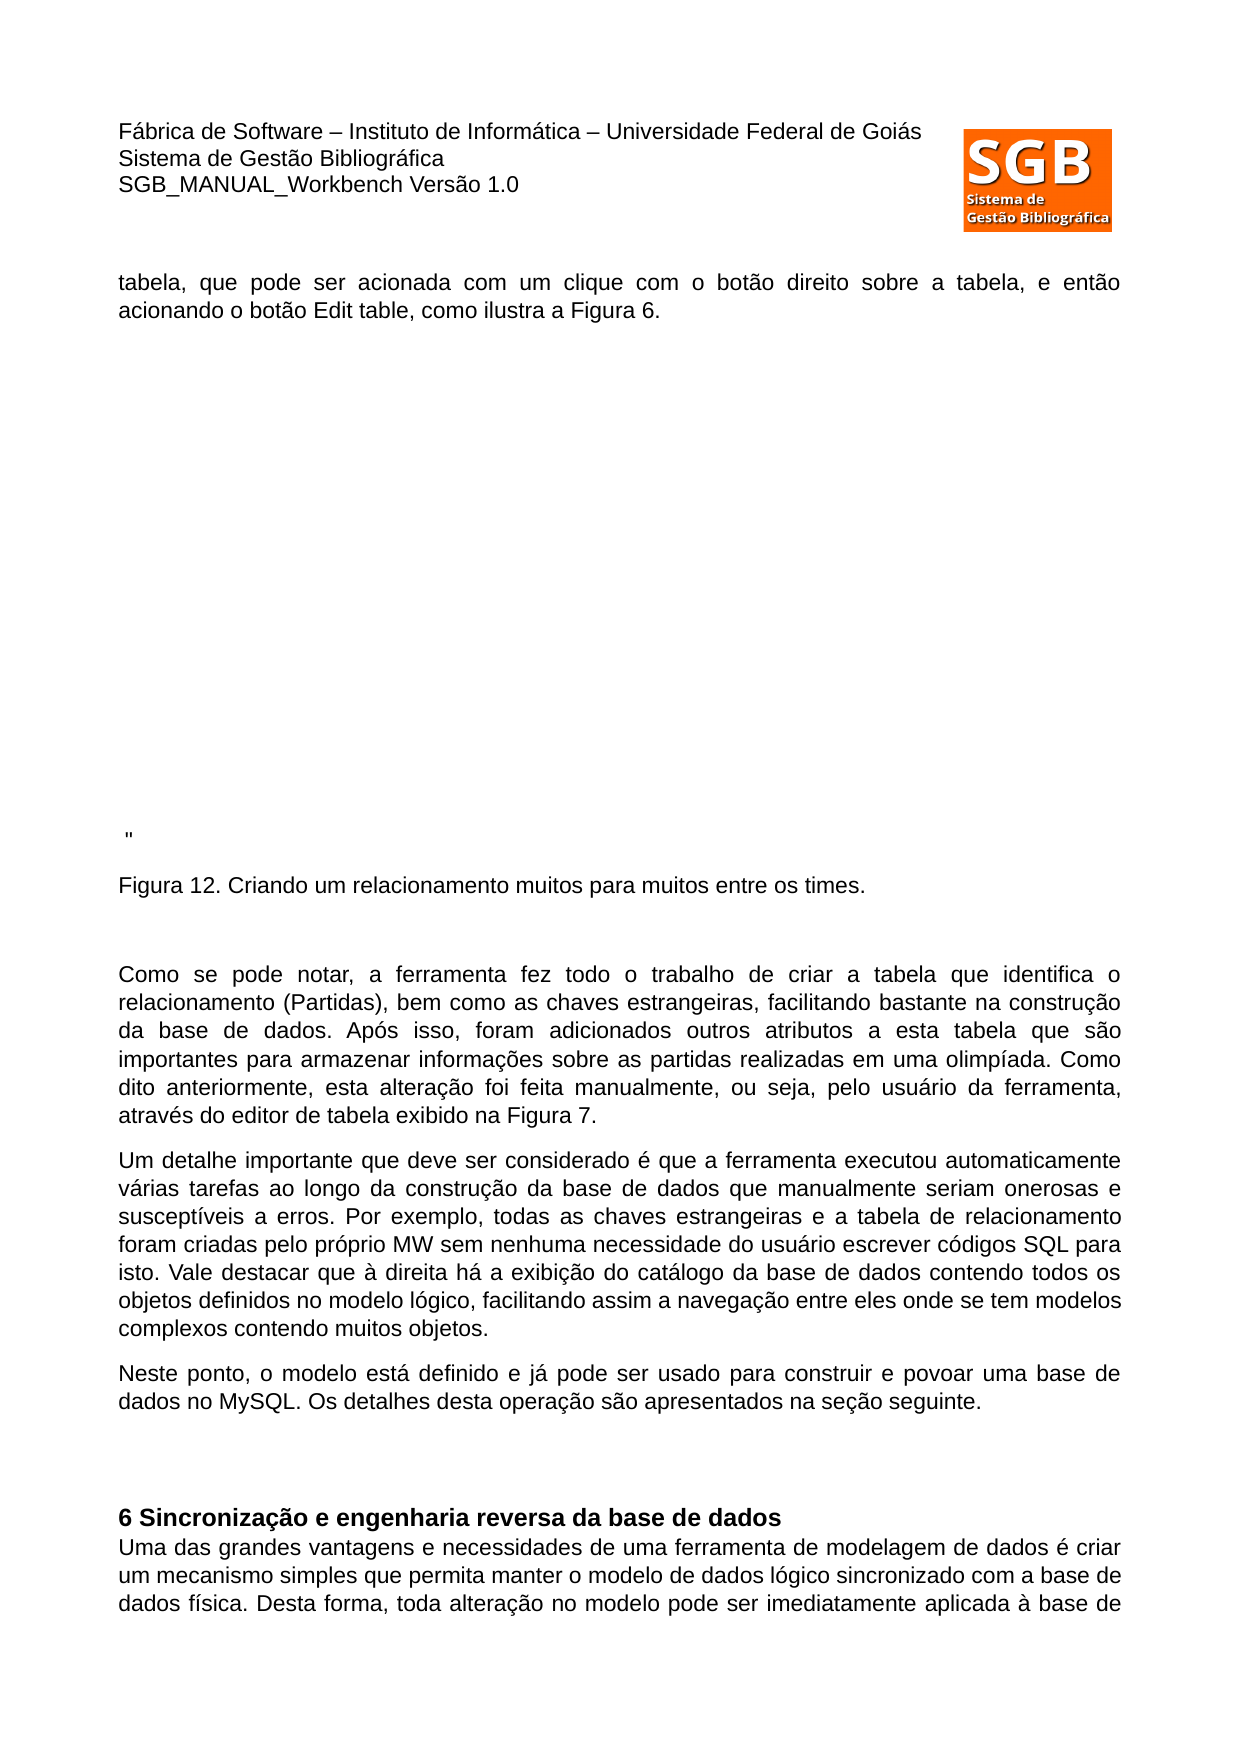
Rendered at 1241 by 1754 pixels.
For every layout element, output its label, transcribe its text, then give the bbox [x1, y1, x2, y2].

text Neste ponto, o modelo está definido e já pode ser usado para construir e povoar uma base de dados no MySQL. Os detalhes desta operação são apresentados na seção seguinte. [118, 1360, 1122, 1415]
text Figura 12. Criando um relacionamento muitos para muitos entre os times. [118, 872, 1122, 898]
picture [963, 129, 1112, 232]
text Uma das grandes vantagens e necessidades de uma ferramenta de modelagem de dados é criar um mecanismo simples que permita manter o modelo de dados lógico sincronizado com a base de dados física. Desta forma, toda alteração no modelo pode ser imediatamente aplicada à base de [118, 1534, 1122, 1616]
text tabela, que pode ser acionada com um clique com o botão direito sobre a tabela, e então acionando o botão Edit table, como ilustra a Figura 6. [118, 269, 1122, 324]
subtitle 6 Sincronização e engenharia reversa da base de dados [118, 1503, 1122, 1532]
text " [118, 342, 1122, 853]
text Um detalhe importante que deve ser considerado é que a ferramenta executou automaticamente várias tarefas ao longo da construção da base de dados que manualmente seriam onerosas e susceptíveis a erros. Por exemplo, todas as chaves estrangeiras e a tabela de relacionamento foram criadas pelo próprio MW sem nenhuma necessidade do usuário escrever códigos SQL para isto. Vale destacar que à direita há a exibição do catálogo da base de dados contendo todos os objetos definidos no modelo lógico, facilitando assim a navegação entre eles onde se tem modelos complexos contendo muitos objetos. [118, 1147, 1122, 1342]
text Como se pode notar, a ferramenta fez todo o trabalho de criar a tabela que identifica o relacionamento (Partidas), bem como as chaves estrangeiras, facilitando bastante na construção da base de dados. Após isso, foram adicionados outros atributos a esta tabela que são importantes para armazenar informações sobre as partidas realizadas em uma olimpíada. Como dito anteriormente, esta alteração foi feita manualmente, ou seja, pelo usuário da ferramenta, através do editor de tabela exibido na Figura 7. [118, 961, 1122, 1128]
